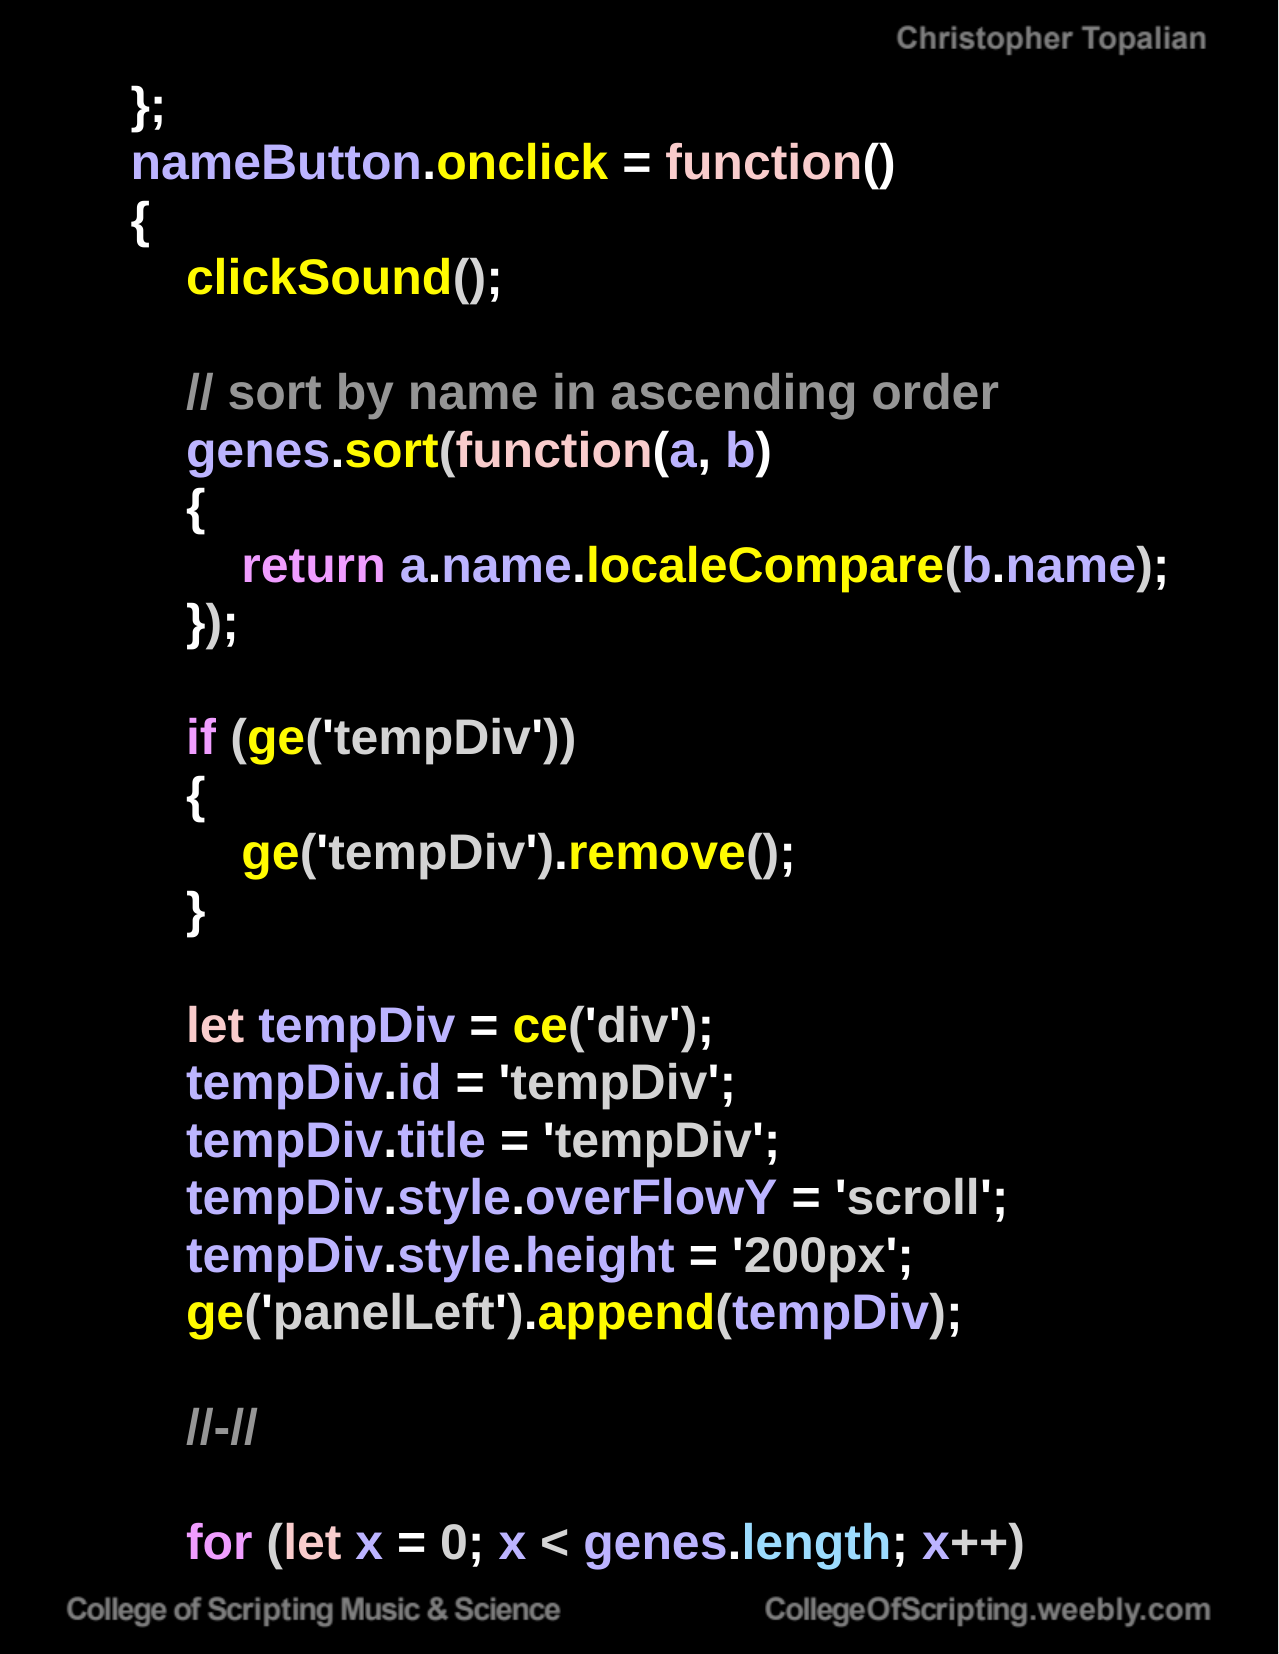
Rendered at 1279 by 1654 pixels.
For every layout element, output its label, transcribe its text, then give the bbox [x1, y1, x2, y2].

text ge('tempDiv').remove(); [75, 822, 1203, 880]
text clickSound(); [75, 247, 1203, 305]
text genes.sort(function(a, b) [75, 420, 1203, 477]
text return a.name.localeCompare(b.name); [75, 535, 1203, 592]
text let tempDiv = ce('div'); [75, 995, 1203, 1052]
text nameButton.onclick = function() [75, 132, 1203, 190]
text // sort by name in ascending order [75, 362, 1203, 420]
text tempDiv.style.overFlowY = 'scroll'; [75, 1167, 1203, 1225]
text tempDiv.title = 'tempDiv'; [75, 1110, 1203, 1167]
text }); [75, 592, 1203, 650]
text { [75, 190, 1203, 247]
text ge('panelLeft').append(tempDiv); [75, 1282, 1203, 1340]
text //-// [75, 1397, 1203, 1455]
text if (ge('tempDiv')) [75, 707, 1203, 765]
text tempDiv.id = 'tempDiv'; [75, 1052, 1203, 1110]
text }; [75, 75, 1203, 132]
text tempDiv.style.height = '200px'; [75, 1225, 1203, 1282]
text { [75, 765, 1203, 822]
text } [75, 880, 1203, 937]
text { [75, 477, 1203, 535]
text for (let x = 0; x < genes.length; x++) [75, 1512, 1203, 1570]
